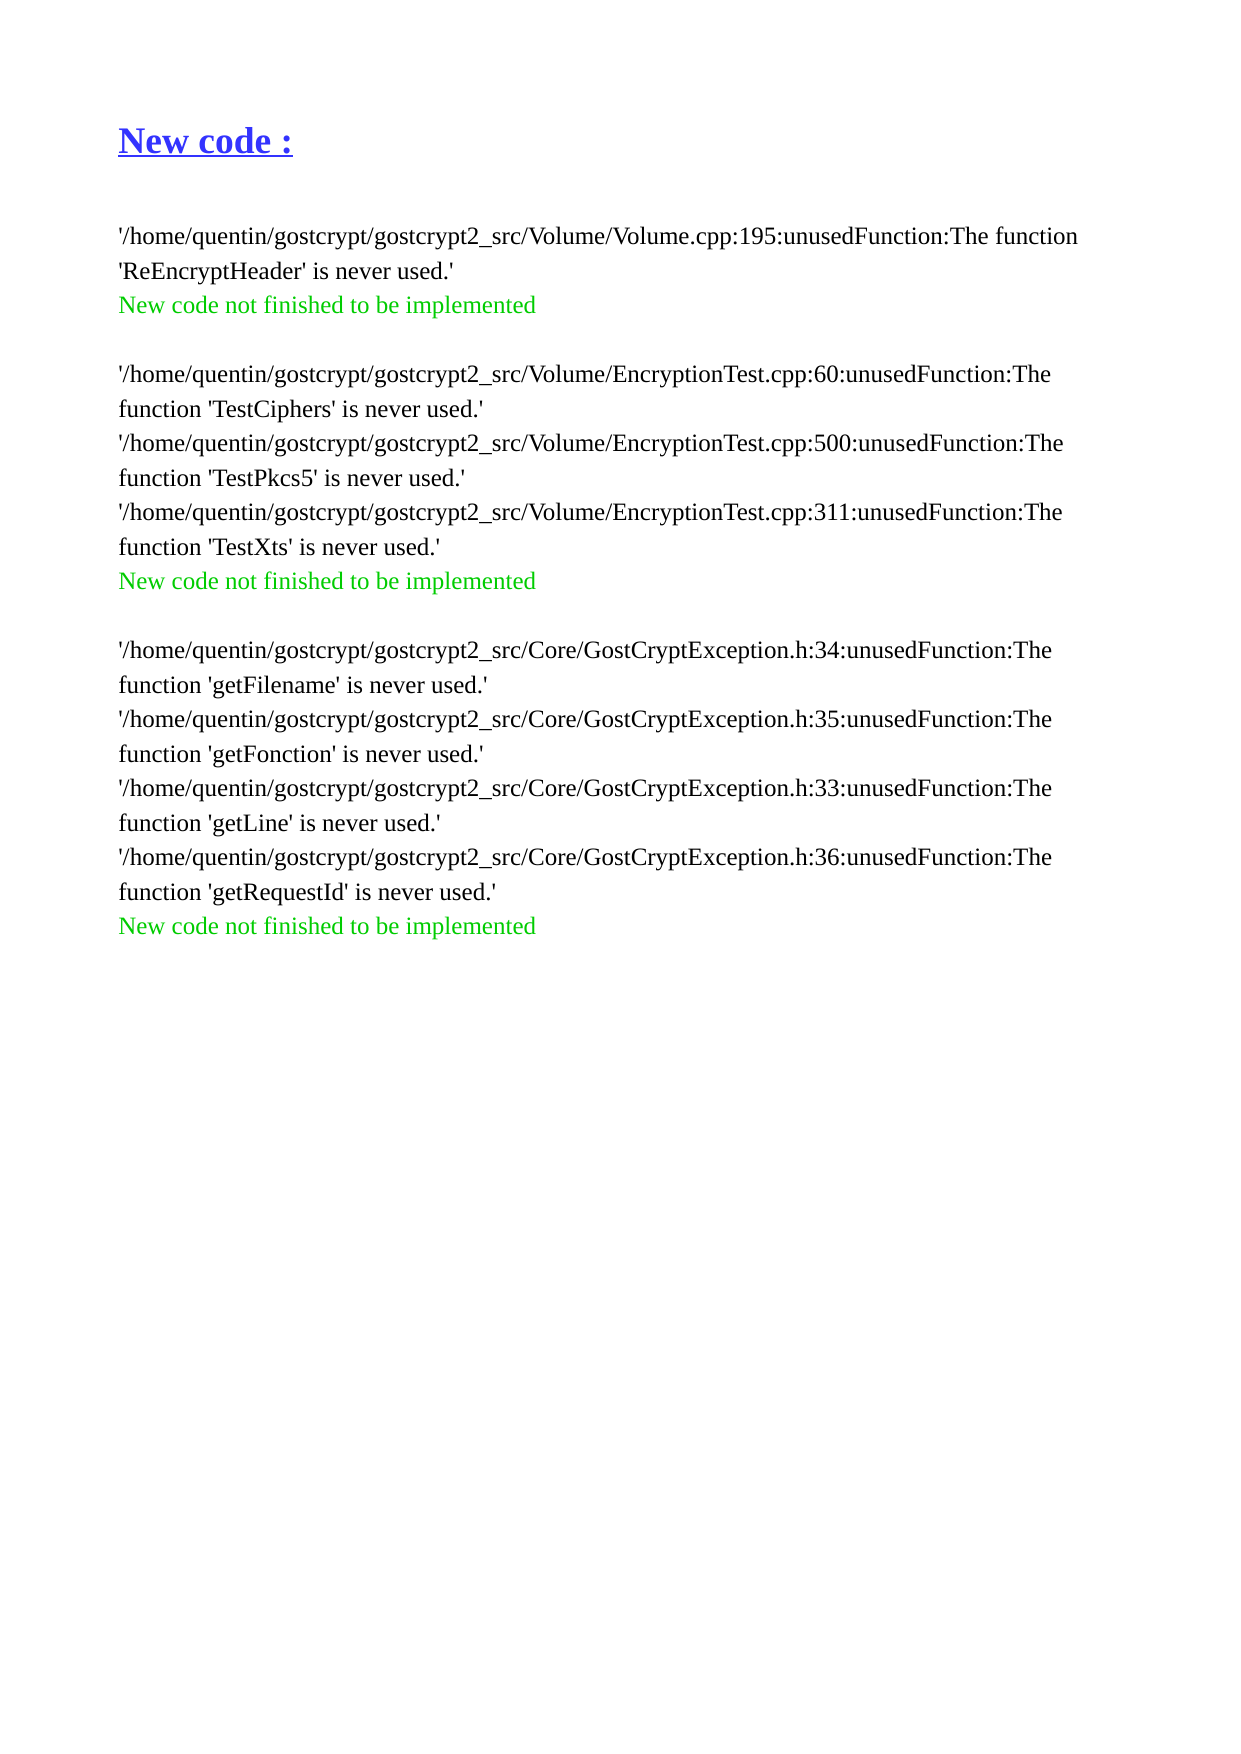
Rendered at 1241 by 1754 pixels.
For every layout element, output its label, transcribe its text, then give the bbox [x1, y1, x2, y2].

text '/home/quentin/gostcrypt/gostcrypt2_src/Volume/EncryptionTest.cpp:500:unusedFunction:The function 'TestPkcs5' is never used.' [118, 428, 1122, 492]
text '/home/quentin/gostcrypt/gostcrypt2_src/Core/GostCryptException.h:33:unusedFunction:The function 'getLine' is never used.' [118, 773, 1122, 836]
text '/home/quentin/gostcrypt/gostcrypt2_src/Core/GostCryptException.h:35:unusedFunction:The function 'getFonction' is never used.' [118, 704, 1122, 767]
text '/home/quentin/gostcrypt/gostcrypt2_src/Volume/Volume.cpp:195:unusedFunction:The function 'ReEncryptHeader' is never used.' [118, 221, 1122, 285]
text '/home/quentin/gostcrypt/gostcrypt2_src/Volume/EncryptionTest.cpp:60:unusedFunction:The function 'TestCiphers' is never used.' [118, 359, 1122, 423]
text '/home/quentin/gostcrypt/gostcrypt2_src/Core/GostCryptException.h:36:unusedFunction:The function 'getRequestId' is never used.' [118, 842, 1122, 905]
text New code not finished to be implemented [118, 290, 1122, 319]
text New code not finished to be implemented [118, 911, 1122, 940]
text '/home/quentin/gostcrypt/gostcrypt2_src/Core/GostCryptException.h:34:unusedFunction:The function 'getFilename' is never used.' [118, 635, 1122, 698]
text New code : [118, 118, 1122, 161]
text New code not finished to be implemented [118, 566, 1122, 595]
text '/home/quentin/gostcrypt/gostcrypt2_src/Volume/EncryptionTest.cpp:311:unusedFunction:The function 'TestXts' is never used.' [118, 497, 1122, 561]
